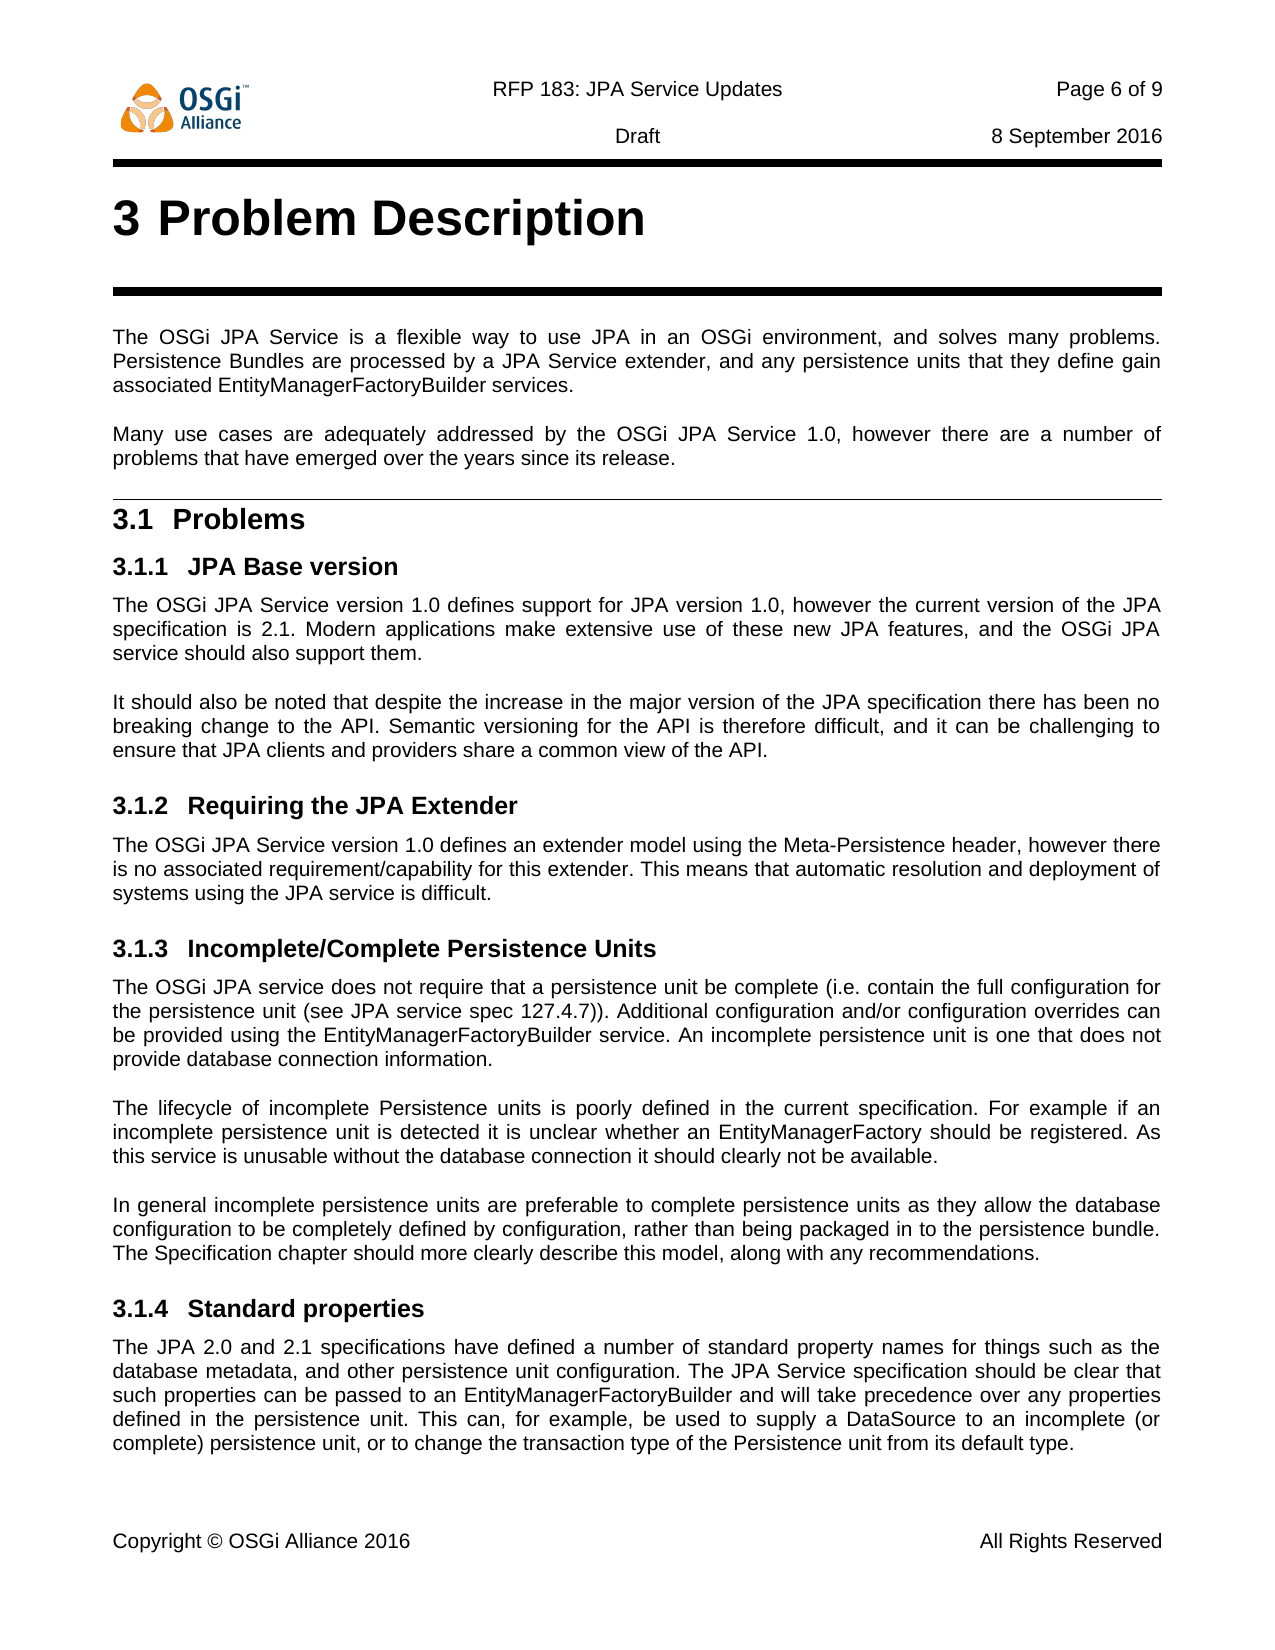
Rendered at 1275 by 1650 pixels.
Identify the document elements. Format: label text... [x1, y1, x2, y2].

text It should also be noted that despite the increase in the major version of the JPA specification there has been no breaking change to the API. Semantic versioning for the API is therefore difficult, and it can be challenging to ensure that JPA clients and providers share a common view of the API. [112, 690, 1162, 762]
subtitle Problems [112, 500, 1162, 535]
subtitle Standard properties [112, 1293, 1162, 1322]
text Many use cases are adequately addressed by the OSGi JPA Service 1.0, however there are a number of problems that have emerged over the years since its release. [112, 422, 1162, 469]
subtitle Requiring the JPA Extender [112, 791, 1162, 820]
text The OSGi JPA Service version 1.0 defines support for JPA version 1.0, however the current version of the JPA specification is 2.1. Modern applications make extensive use of these new JPA features, and the OSGi JPA service should also support them. [112, 593, 1162, 665]
text The OSGi JPA Service version 1.0 defines an extender model using the Meta-Persistence header, however there is no associated requirement/capability for this extender. This means that automatic resolution and deployment of systems using the JPA service is difficult. [112, 832, 1162, 904]
text The OSGi JPA Service is a flexible way to use JPA in an OSGi environment, and solves many problems. Persistence Bundles are processed by a JPA Service extender, and any persistence units that they define gain associated EntityManagerFactoryBuilder services. [112, 325, 1162, 397]
subtitle Incomplete/Complete Persistence Units [112, 933, 1162, 962]
picture [113, 76, 257, 140]
text In general incomplete persistence units are preferable to complete persistence units as they allow the database configuration to be completely defined by configuration, rather than being packaged in to the persistence bundle. The Specification chapter should more clearly describe this model, along with any recommendations. [112, 1192, 1162, 1264]
subtitle JPA Base version [112, 552, 1162, 581]
text The JPA 2.0 and 2.1 specifications have defined a number of standard property names for things such as the database metadata, and other persistence unit configuration. The JPA Service specification should be clear that such properties can be passed to an EntityManagerFactoryBuilder and will take precedence over any properties defined in the persistence unit. This can, for example, be used to supply a DataSource to an incomplete (or complete) persistence unit, or to change the transaction type of the Persistence unit from its default type. [112, 1335, 1162, 1454]
text The lifecycle of incomplete Persistence units is poorly defined in the current specification. For example if an incomplete persistence unit is detected it is unclear whether an EntityManagerFactory should be registered. As this service is unusable without the database connection it should clearly not be available. [112, 1096, 1162, 1167]
subtitle Problem Description [112, 160, 1162, 296]
text The OSGi JPA service does not require that a persistence unit be complete (i.e. contain the full configuration for the persistence unit (see JPA service spec 127.4.7)). Additional configuration and/or configuration overrides can be provided using the EntityManagerFactoryBuilder service. An incomplete persistence unit is one that does not provide database connection information. [112, 975, 1162, 1071]
